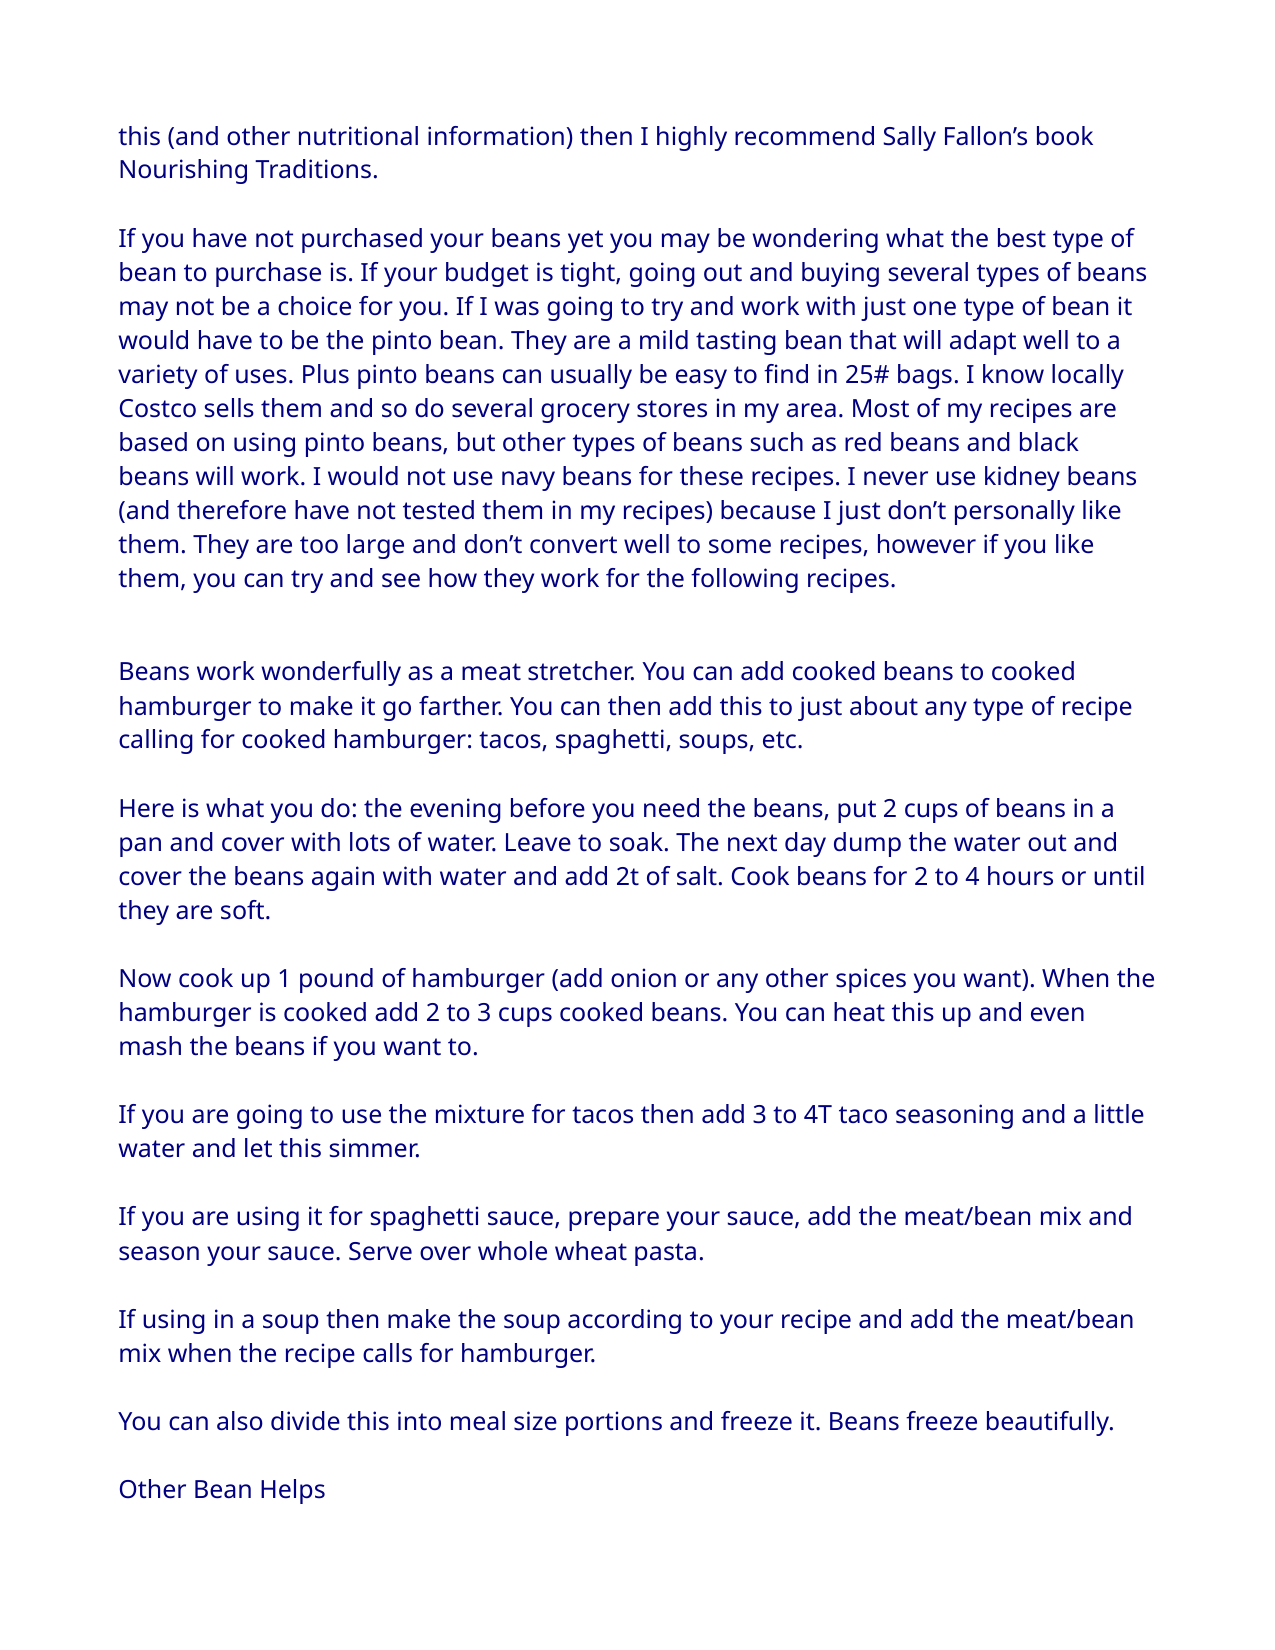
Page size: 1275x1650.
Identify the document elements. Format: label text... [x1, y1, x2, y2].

text this (and other nutritional information) then I highly recommend Sally Fallon’s book Nourishing Traditions. If you have not purchased your beans yet you may be wondering what the best type of bean to purchase is. If your budget is tight, going out and buying several types of beans may not be a choice for you. If I was going to try and work with just one type of bean it would have to be the pinto bean. They are a mild tasting bean that will adapt well to a variety of uses. Plus pinto beans can usually be easy to find in 25# bags. I know locally Costco sells them and so do several grocery stores in my area. Most of my recipes are based on using pinto beans, but other types of beans such as red beans and black beans will work. I would not use navy beans for these recipes. I never use kidney beans (and therefore have not tested them in my recipes) because I just don’t personally like them. They are too large and don’t convert well to some recipes, however if you like them, you can try and see how they work for the following recipes. [118, 118, 1157, 595]
text Beans work wonderfully as a meat stretcher. You can add cooked beans to cooked hamburger to make it go farther. You can then add this to just about any type of recipe calling for cooked hamburger: tacos, spaghetti, soups, etc. Here is what you do: the evening before you need the beans, put 2 cups of beans in a pan and cover with lots of water. Leave to soak. The next day dump the water out and cover the beans again with water and add 2t of salt. Cook beans for 2 to 4 hours or until they are soft. Now cook up 1 pound of hamburger (add onion or any other spices you want). When the hamburger is cooked add 2 to 3 cups cooked beans. You can heat this up and even mash the beans if you want to. If you are going to use the mixture for tacos then add 3 to 4T taco seasoning and a little water and let this simmer. If you are using it for spaghetti sauce, prepare your sauce, add the meat/bean mix and season your sauce. Serve over whole wheat pasta. If using in a soup then make the soup according to your recipe and add the meat/bean mix when the recipe calls for hamburger. You can also divide this into meal size portions and freeze it. Beans freeze beautifully. Other Bean Helps [118, 654, 1157, 1506]
